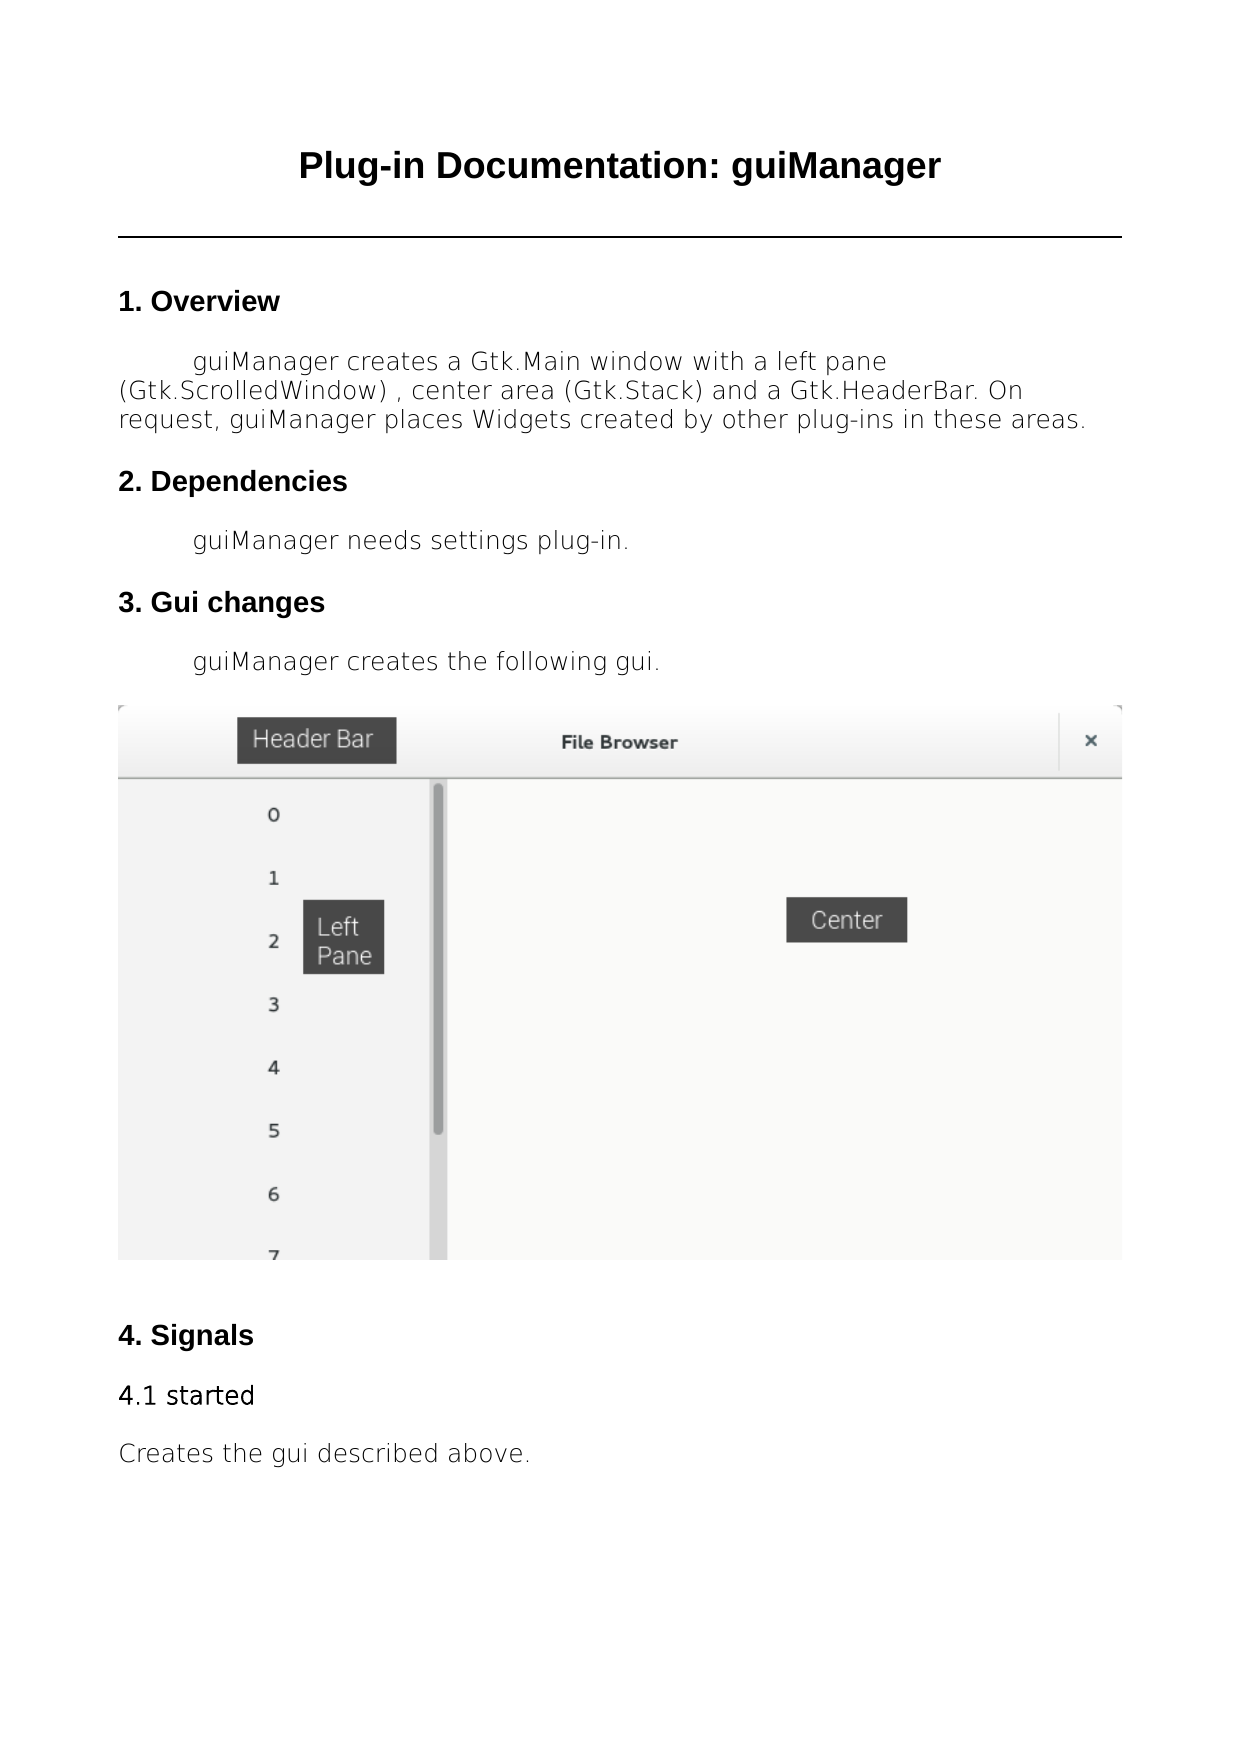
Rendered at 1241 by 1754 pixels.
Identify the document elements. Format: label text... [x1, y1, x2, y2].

text guiManager needs settings plug-in. [118, 526, 1122, 556]
text 4.1 started [118, 1381, 1122, 1410]
picture [118, 705, 1123, 1260]
text 2. Dependencies [118, 464, 1122, 497]
text guiManager creates the following gui. [118, 647, 1122, 677]
text guiManager creates a Gtk.Main window with a left pane (Gtk.ScrolledWindow) , center area (Gtk.Stack) and a Gtk.HeaderBar. On request, guiManager places Widgets created by other plug-ins in these areas. [118, 347, 1122, 434]
text 1. Overview [118, 284, 1122, 318]
text 3. Gui changes [118, 585, 1122, 618]
text 4. Signals [118, 1318, 1122, 1352]
title Plug-in Documentation: guiManager [118, 143, 1122, 186]
text Creates the gui described above. [118, 1439, 1122, 1468]
